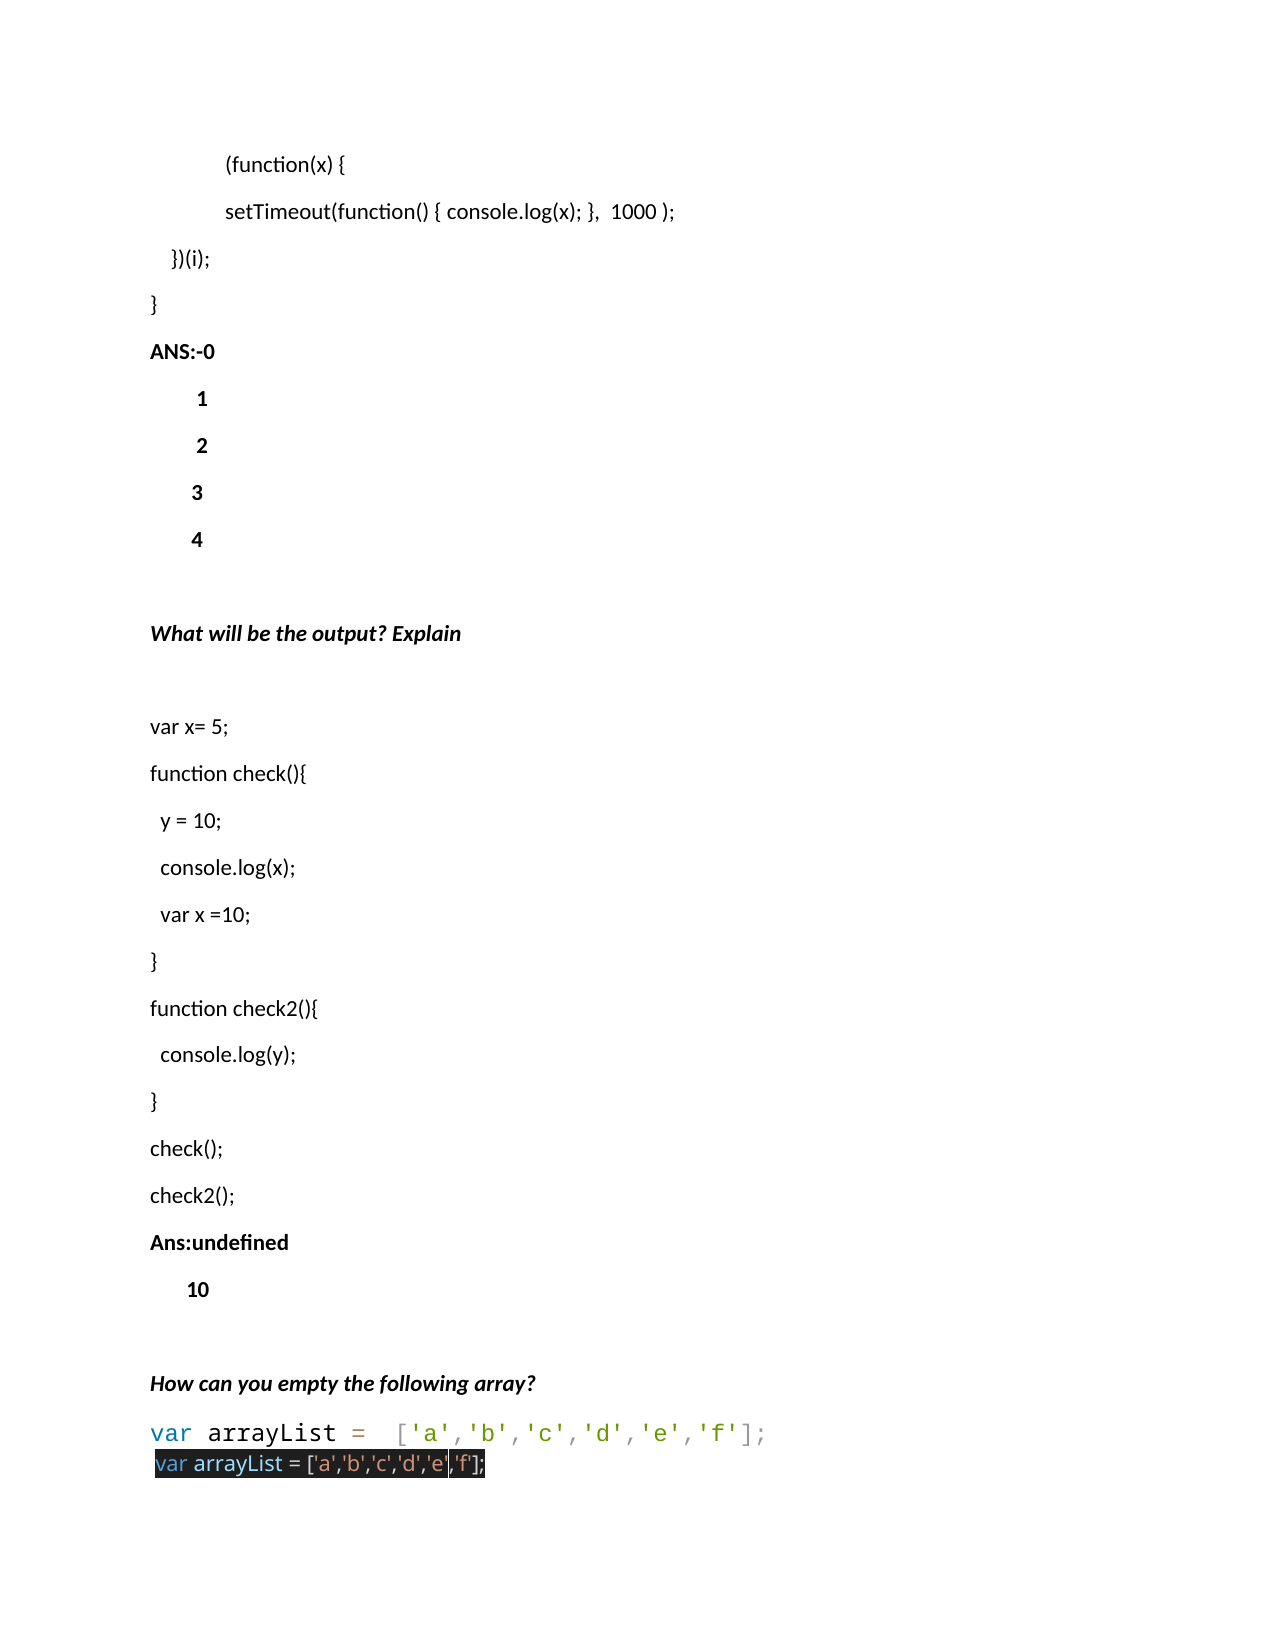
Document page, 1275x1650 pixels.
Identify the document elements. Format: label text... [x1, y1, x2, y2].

text var arrayList = ['a','b','c','d','e','f']; [150, 1448, 1125, 1478]
text console.log(x); [150, 853, 1125, 881]
text setTimeout(function() { console.log(x); }, 1000 ); [150, 197, 1125, 225]
text What will be the output? Explain [150, 619, 1125, 647]
text var arrayList = ['a','b','c','d','e','f']; [150, 1416, 1125, 1448]
text } [150, 947, 1125, 975]
text console.log(y); [150, 1041, 1125, 1069]
text ANS:-0 [150, 337, 1125, 366]
text check(); [150, 1134, 1125, 1162]
text check2(); [150, 1181, 1125, 1209]
text How can you empty the following array? [150, 1369, 1125, 1397]
text (function(x) { [150, 150, 1125, 178]
text function check2(){ [150, 994, 1125, 1022]
text })(i); [150, 244, 1125, 272]
text y = 10; [150, 806, 1125, 834]
text 2 [150, 431, 1125, 459]
text } [150, 291, 1125, 319]
text var x =10; [150, 900, 1125, 928]
text Ans:undefined [150, 1228, 1125, 1256]
text 1 [150, 384, 1125, 412]
text 10 [150, 1275, 1125, 1303]
text 4 [150, 525, 1125, 553]
text } [150, 1087, 1125, 1116]
text 3 [150, 478, 1125, 506]
text function check(){ [150, 759, 1125, 787]
text var x= 5; [150, 712, 1125, 741]
